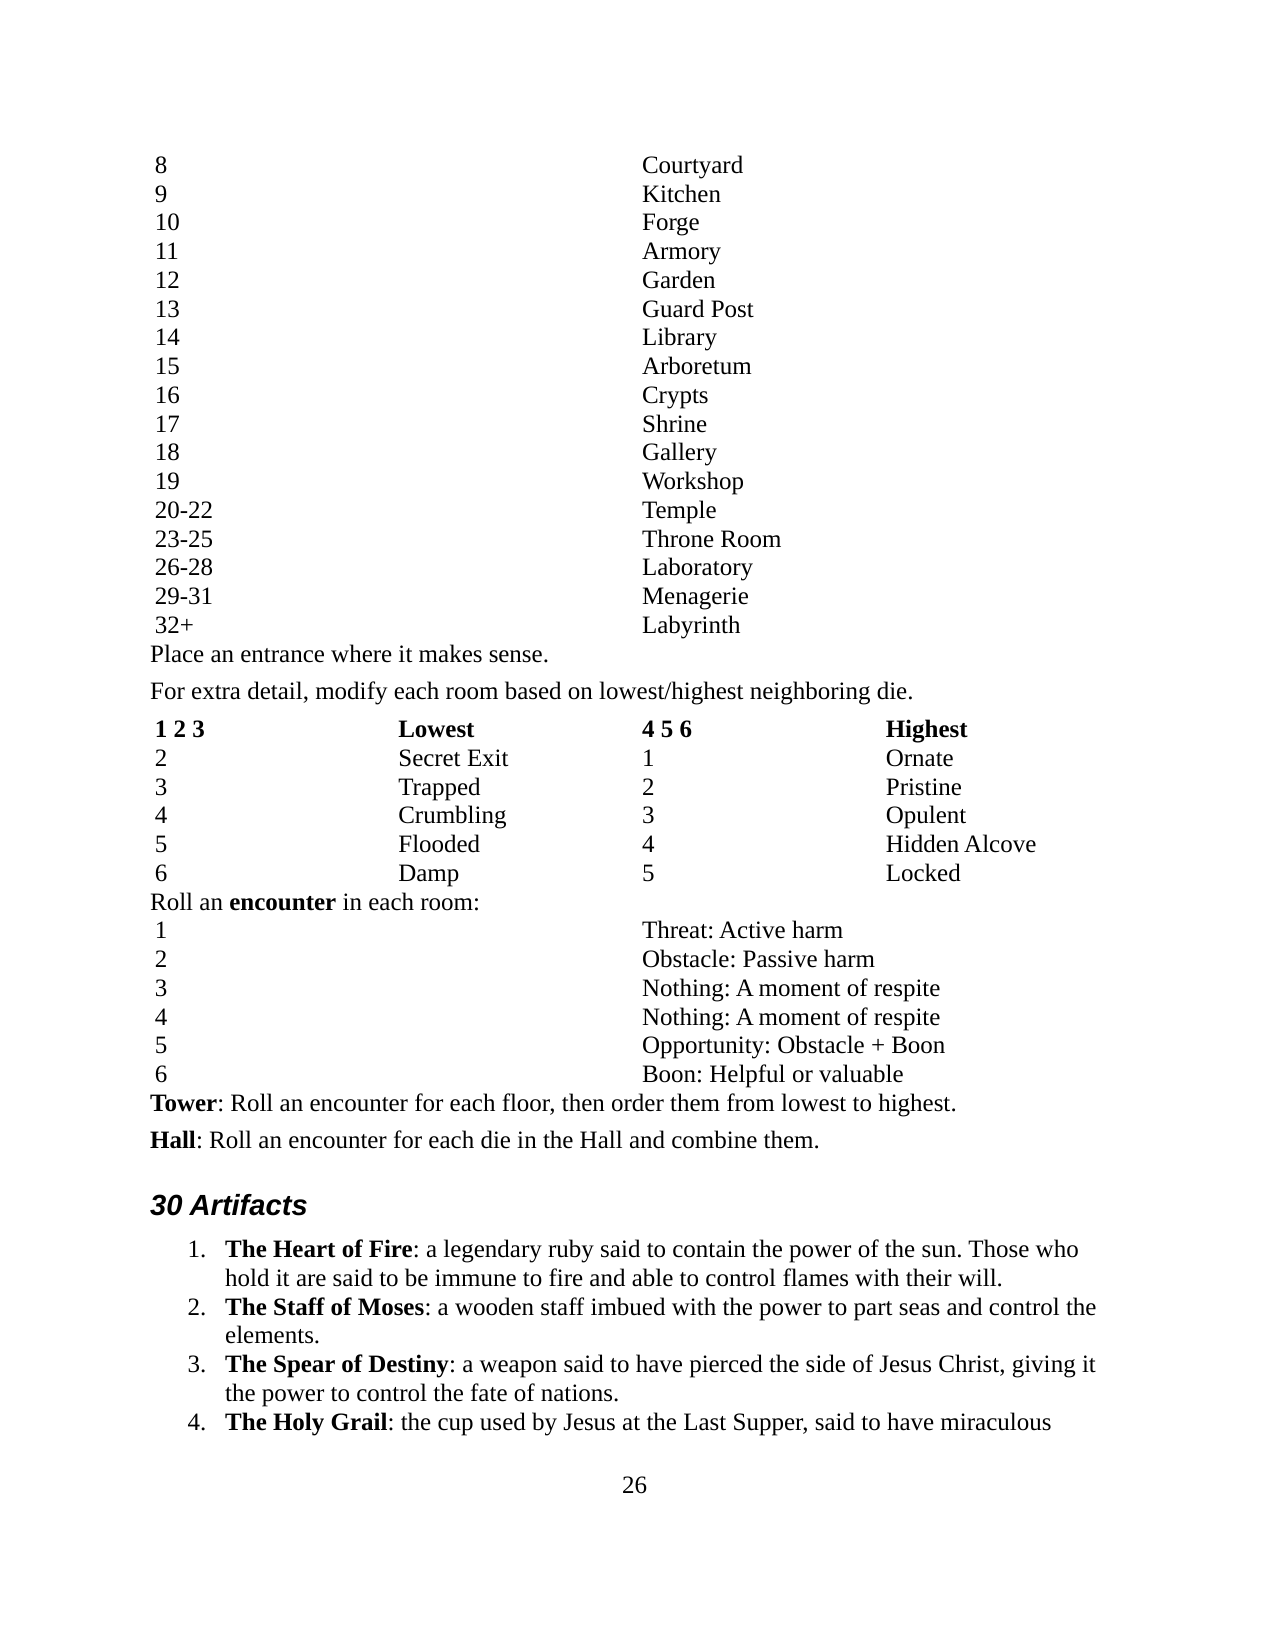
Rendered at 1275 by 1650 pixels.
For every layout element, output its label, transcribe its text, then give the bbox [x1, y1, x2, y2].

table_cell Boon: Helpful or valuable [638, 1059, 1125, 1088]
table_cell Trapped [394, 772, 637, 800]
table_cell 20-22 [150, 495, 637, 524]
table_cell 14 [150, 323, 637, 351]
table_cell 3 [638, 800, 881, 829]
table_cell Damp [394, 858, 637, 887]
table_cell 4 [150, 1002, 637, 1030]
table_cell Labyrinth [638, 610, 1125, 639]
table_header 1 [150, 915, 637, 944]
table_cell 29-31 [150, 581, 637, 610]
table_cell Opportunity: Obstacle + Boon [638, 1030, 1125, 1059]
table_cell Menagerie [638, 581, 1125, 610]
table_cell Opulent [881, 800, 1125, 829]
table_cell 10 [150, 208, 637, 236]
table_cell Forge [638, 208, 1125, 236]
table_cell 17 [150, 409, 637, 437]
table_cell Pristine [881, 772, 1125, 800]
table_cell Laboratory [638, 553, 1125, 581]
table_cell Locked [881, 858, 1125, 887]
list The Staff of Moses: a wooden staff imbued with the power to part seas and control the elements. [187, 1292, 1125, 1349]
table_cell Obstacle: Passive harm [638, 944, 1125, 973]
table_header Highest [881, 714, 1125, 743]
list The Heart of Fire: a legendary ruby said to contain the power of the sun. Those who hold it are said to be immune to fire and able to control flames with their will. [187, 1234, 1125, 1292]
table_cell 13 [150, 294, 637, 322]
table_cell 3 [150, 973, 637, 1002]
text For extra detail, modify each room based on lowest/highest neighboring die. [150, 676, 1125, 705]
table_cell Secret Exit [394, 743, 637, 772]
table_cell Throne Room [638, 524, 1125, 552]
table_cell Armory [638, 236, 1125, 265]
table_header Threat: Active harm [638, 915, 1125, 944]
table_cell 18 [150, 438, 637, 466]
table_cell 6 [150, 858, 394, 887]
table_cell 23-25 [150, 524, 637, 552]
table_cell 26-28 [150, 553, 637, 581]
table_cell Workshop [638, 466, 1125, 495]
table_cell 3 [150, 772, 394, 800]
table_cell 2 [150, 944, 637, 973]
table_cell Kitchen [638, 179, 1125, 207]
table_cell 12 [150, 265, 637, 294]
table_cell 4 [150, 800, 394, 829]
list The Spear of Destiny: a weapon said to have pierced the side of Jesus Christ, giving it the power to control the fate of nations. [187, 1349, 1125, 1407]
table_cell 9 [150, 179, 637, 207]
table_cell Courtyard [638, 150, 1125, 179]
table_cell Shrine [638, 409, 1125, 437]
table_cell Flooded [394, 829, 637, 858]
table_cell 2 [638, 772, 881, 800]
table_cell 5 [638, 858, 881, 887]
table_cell 15 [150, 351, 637, 380]
table_cell Guard Post [638, 294, 1125, 322]
table_header 1 2 3 [150, 714, 394, 743]
table_cell 1 [638, 743, 881, 772]
table_cell 2 [150, 743, 394, 772]
table_cell Library [638, 323, 1125, 351]
table_cell 19 [150, 466, 637, 495]
table_cell 6 [150, 1059, 637, 1088]
table_cell Gallery [638, 438, 1125, 466]
table_cell 11 [150, 236, 637, 265]
table_cell Nothing: A moment of respite [638, 1002, 1125, 1030]
table_cell 4 [638, 829, 881, 858]
table_cell 5 [150, 829, 394, 858]
text Place an entrance where it makes sense. [150, 639, 1125, 667]
subtitle 30 Artifacts [150, 1188, 1125, 1222]
table_header 4 5 6 [638, 714, 881, 743]
table_cell 16 [150, 380, 637, 409]
table_cell Crumbling [394, 800, 637, 829]
table_cell Arboretum [638, 351, 1125, 380]
list The Holy Grail: the cup used by Jesus at the Last Supper, said to have miraculous [187, 1407, 1125, 1436]
table_cell Garden [638, 265, 1125, 294]
table_cell Ornate [881, 743, 1125, 772]
table_cell Temple [638, 495, 1125, 524]
text Tower: Roll an encounter for each floor, then order them from lowest to highest. [150, 1088, 1125, 1117]
table_header Lowest [394, 714, 637, 743]
table_cell 8 [150, 150, 637, 179]
table_cell Nothing: A moment of respite [638, 973, 1125, 1002]
table_cell 32+ [150, 610, 637, 639]
table_cell Crypts [638, 380, 1125, 409]
table_cell Hidden Alcove [881, 829, 1125, 858]
text Hall: Roll an encounter for each die in the Hall and combine them. [150, 1126, 1125, 1154]
table_cell 5 [150, 1030, 637, 1059]
text Roll an encounter in each room: [150, 887, 1125, 915]
